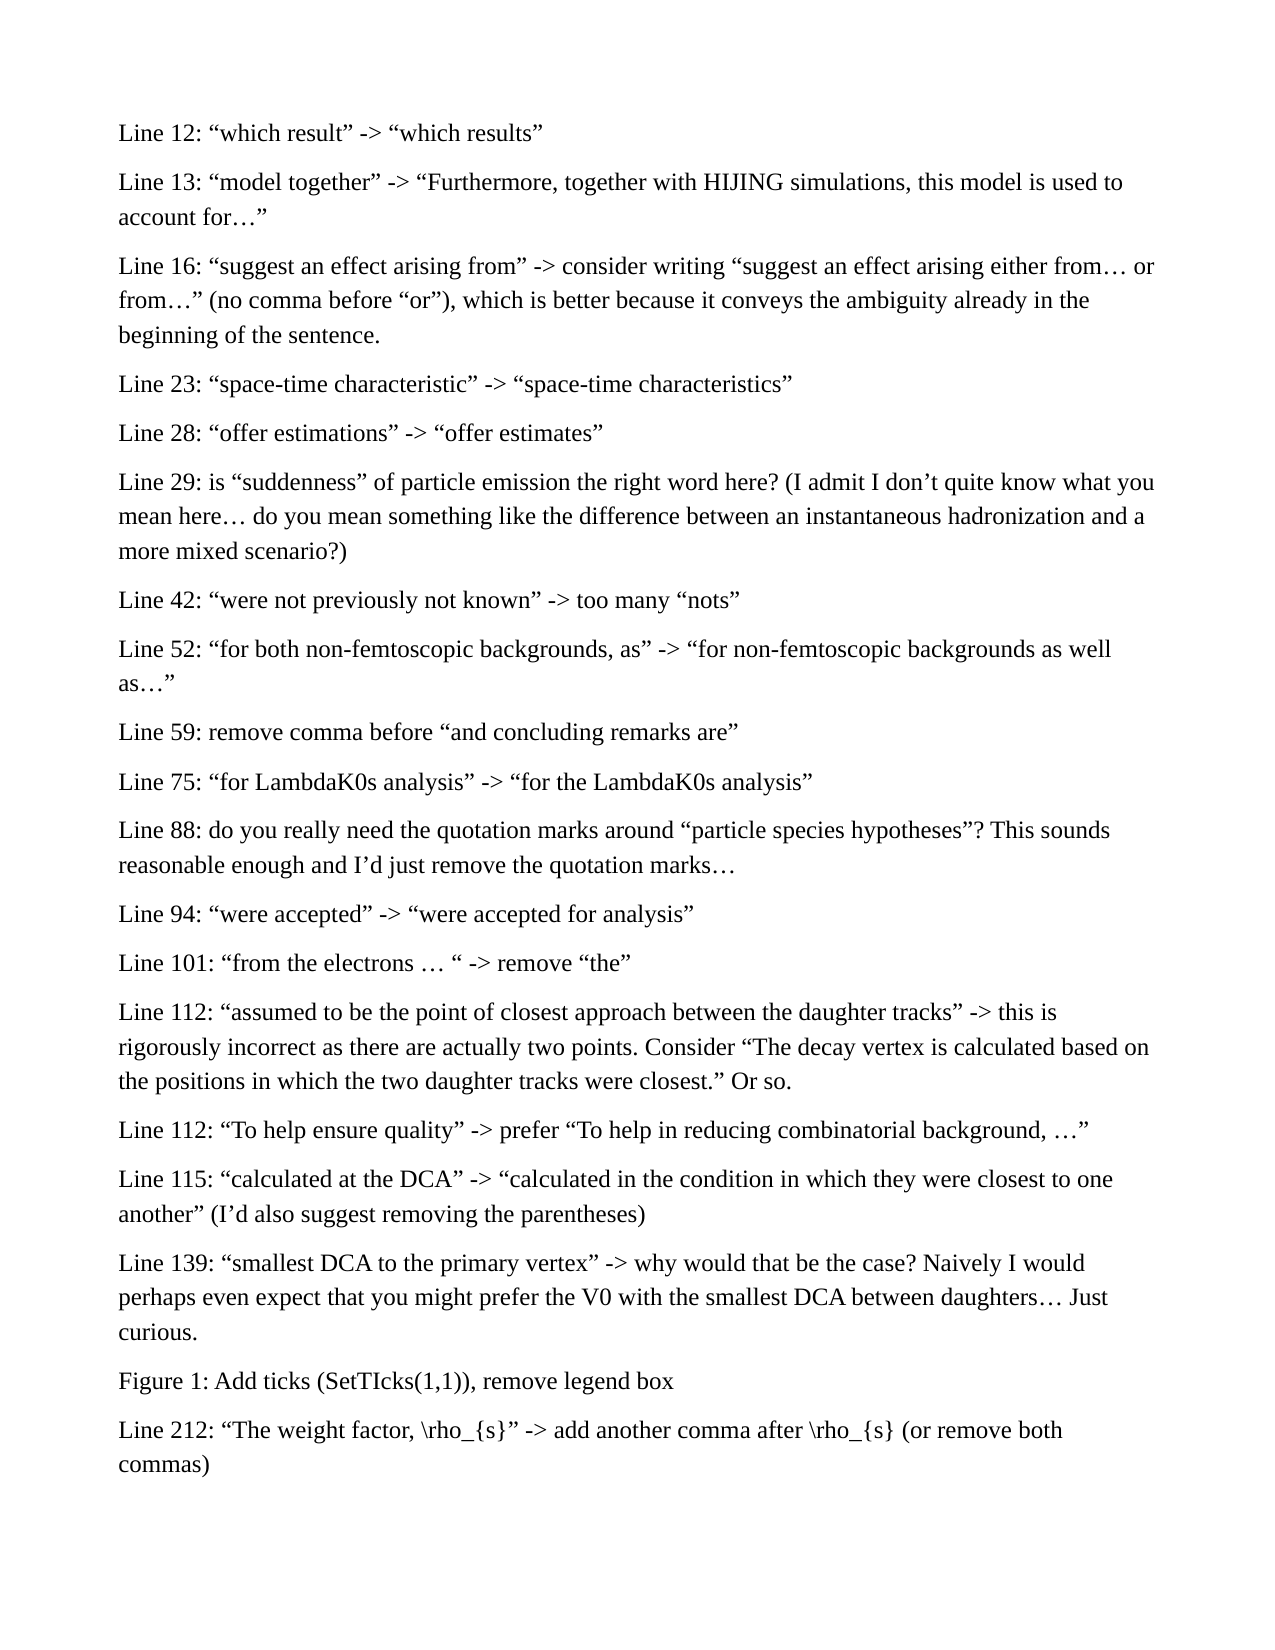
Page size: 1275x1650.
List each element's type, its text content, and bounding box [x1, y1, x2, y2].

text Line 16: “suggest an effect arising from” -> consider writing “suggest an effect arising either from… or from…” (no comma before “or”), which is better because it conveys the ambiguity already in the beginning of the sentence. [118, 251, 1157, 348]
text Line 23: “space-time characteristic” -> “space-time characteristics” [118, 369, 1157, 397]
text Line 101: “from the electrons … “ -> remove “the” [118, 948, 1157, 977]
text Line 88: do you really need the quotation marks around “particle species hypotheses”? This sounds reasonable enough and I’d just remove the quotation marks… [118, 816, 1157, 879]
text Figure 1: Add ticks (SetTIcks(1,1)), remove legend box [118, 1366, 1157, 1395]
text Line 28: “offer estimations” -> “offer estimates” [118, 418, 1157, 447]
text Line 52: “for both non-femtoscopic backgrounds, as” -> “for non-femtoscopic backgrounds as well as…” [118, 634, 1157, 697]
text Line 112: “To help ensure quality” -> prefer “To help in reducing combinatorial background, …” [118, 1115, 1157, 1144]
text Line 75: “for LambdaK0s analysis” -> “for the LambdaK0s analysis” [118, 767, 1157, 795]
text Line 139: “smallest DCA to the primary vertex” -> why would that be the case? Naively I would perhaps even expect that you might prefer the V0 with the smallest DCA between daughters… Just curious. [118, 1248, 1157, 1346]
text Line 12: “which result” -> “which results” [118, 118, 1157, 147]
text Line 13: “model together” -> “Furthermore, together with HIJING simulations, this model is used to account for…” [118, 167, 1157, 230]
text Line 94: “were accepted” -> “were accepted for analysis” [118, 899, 1157, 928]
text Line 29: is “suddenness” of particle emission the right word here? (I admit I don’t quite know what you mean here… do you mean something like the difference between an instantaneous hadronization and a more mixed scenario?) [118, 467, 1157, 564]
text Line 59: remove comma before “and concluding remarks are” [118, 717, 1157, 746]
text Line 115: “calculated at the DCA” -> “calculated in the condition in which they were closest to one another” (I’d also suggest removing the parentheses) [118, 1164, 1157, 1228]
text Line 212: “The weight factor, \rho_{s}” -> add another comma after \rho_{s} (or remove both commas) [118, 1415, 1157, 1478]
text Line 42: “were not previously not known” -> too many “nots” [118, 585, 1157, 614]
text Line 112: “assumed to be the point of closest approach between the daughter tracks” -> this is rigorously incorrect as there are actually two points. Consider “The decay vertex is calculated based on the positions in which the two daughter tracks were closest.” Or so. [118, 997, 1157, 1095]
